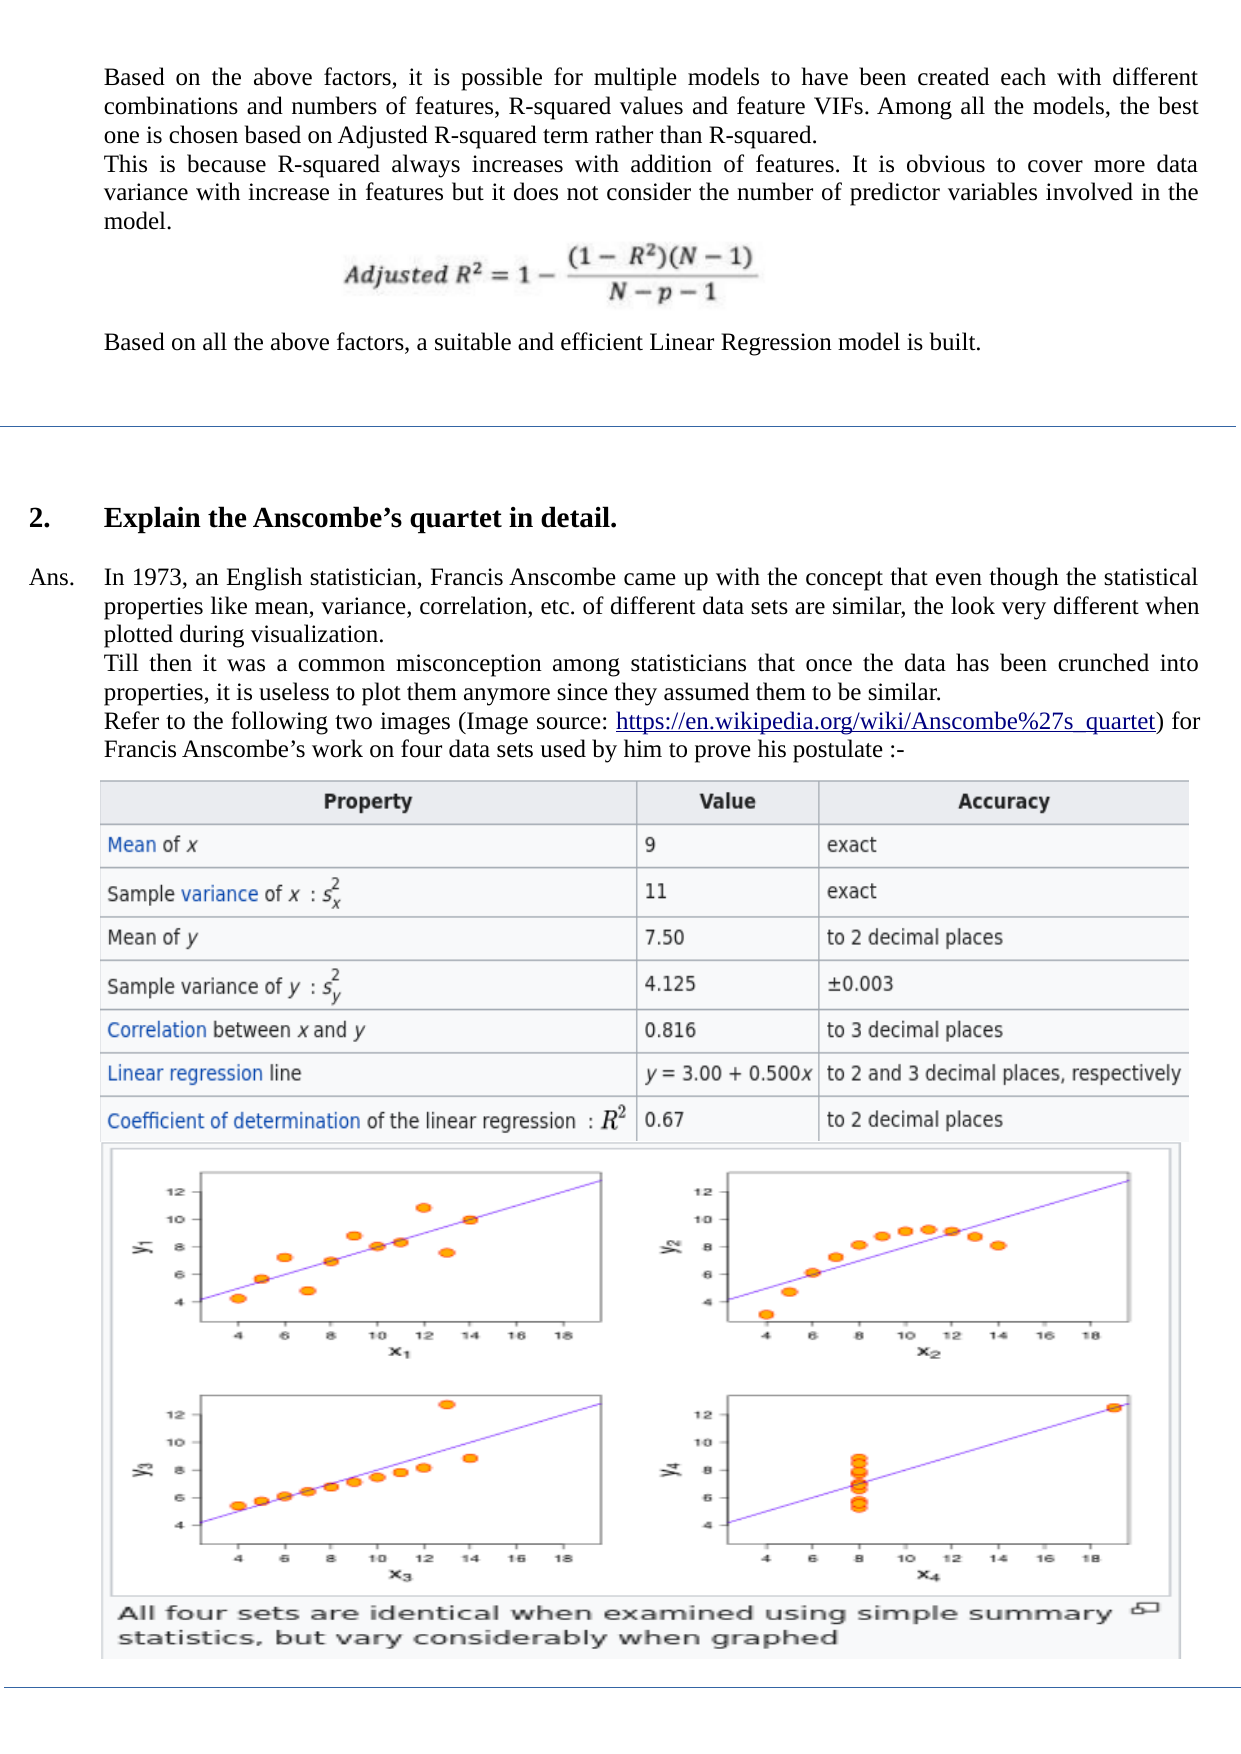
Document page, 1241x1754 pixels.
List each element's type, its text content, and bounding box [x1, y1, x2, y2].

text 2. Explain the Anscombe’s quartet in detail. [28, 500, 1200, 533]
text This is because R-squared always increases with addition of features. It is obvious to cover more data variance with increase in features but it does not consider the number of predictor variables involved in the model. [28, 149, 1200, 235]
text Till then it was a common misconception among statisticians that once the data has been crunched into properties, it is useless to plot them anymore since they assumed them to be similar. [28, 648, 1200, 706]
text Ans. In 1973, an English statistician, Francis Anscombe came up with the concept that even though the statistical properties like mean, variance, correlation, etc. of different data sets are similar, the look very different when plotted during visualization. [28, 562, 1200, 648]
text Refer to the following two images (Image source: https://en.wikipedia.org/wiki/Anscombe%27s_quartet) for Francis Anscombe’s work on four data sets used by him to prove his postulate :- [28, 706, 1200, 763]
text Based on the above factors, it is possible for multiple models to have been created each with different combinations and numbers of features, R-squared values and feature VIFs. Among all the models, the best one is chosen based on Adjusted R-squared term rather than R-squared. [28, 62, 1200, 149]
picture [100, 779, 1189, 1659]
text Based on all the above factors, a suitable and efficient Linear Regression model is built. [28, 327, 1200, 356]
picture [314, 235, 784, 312]
